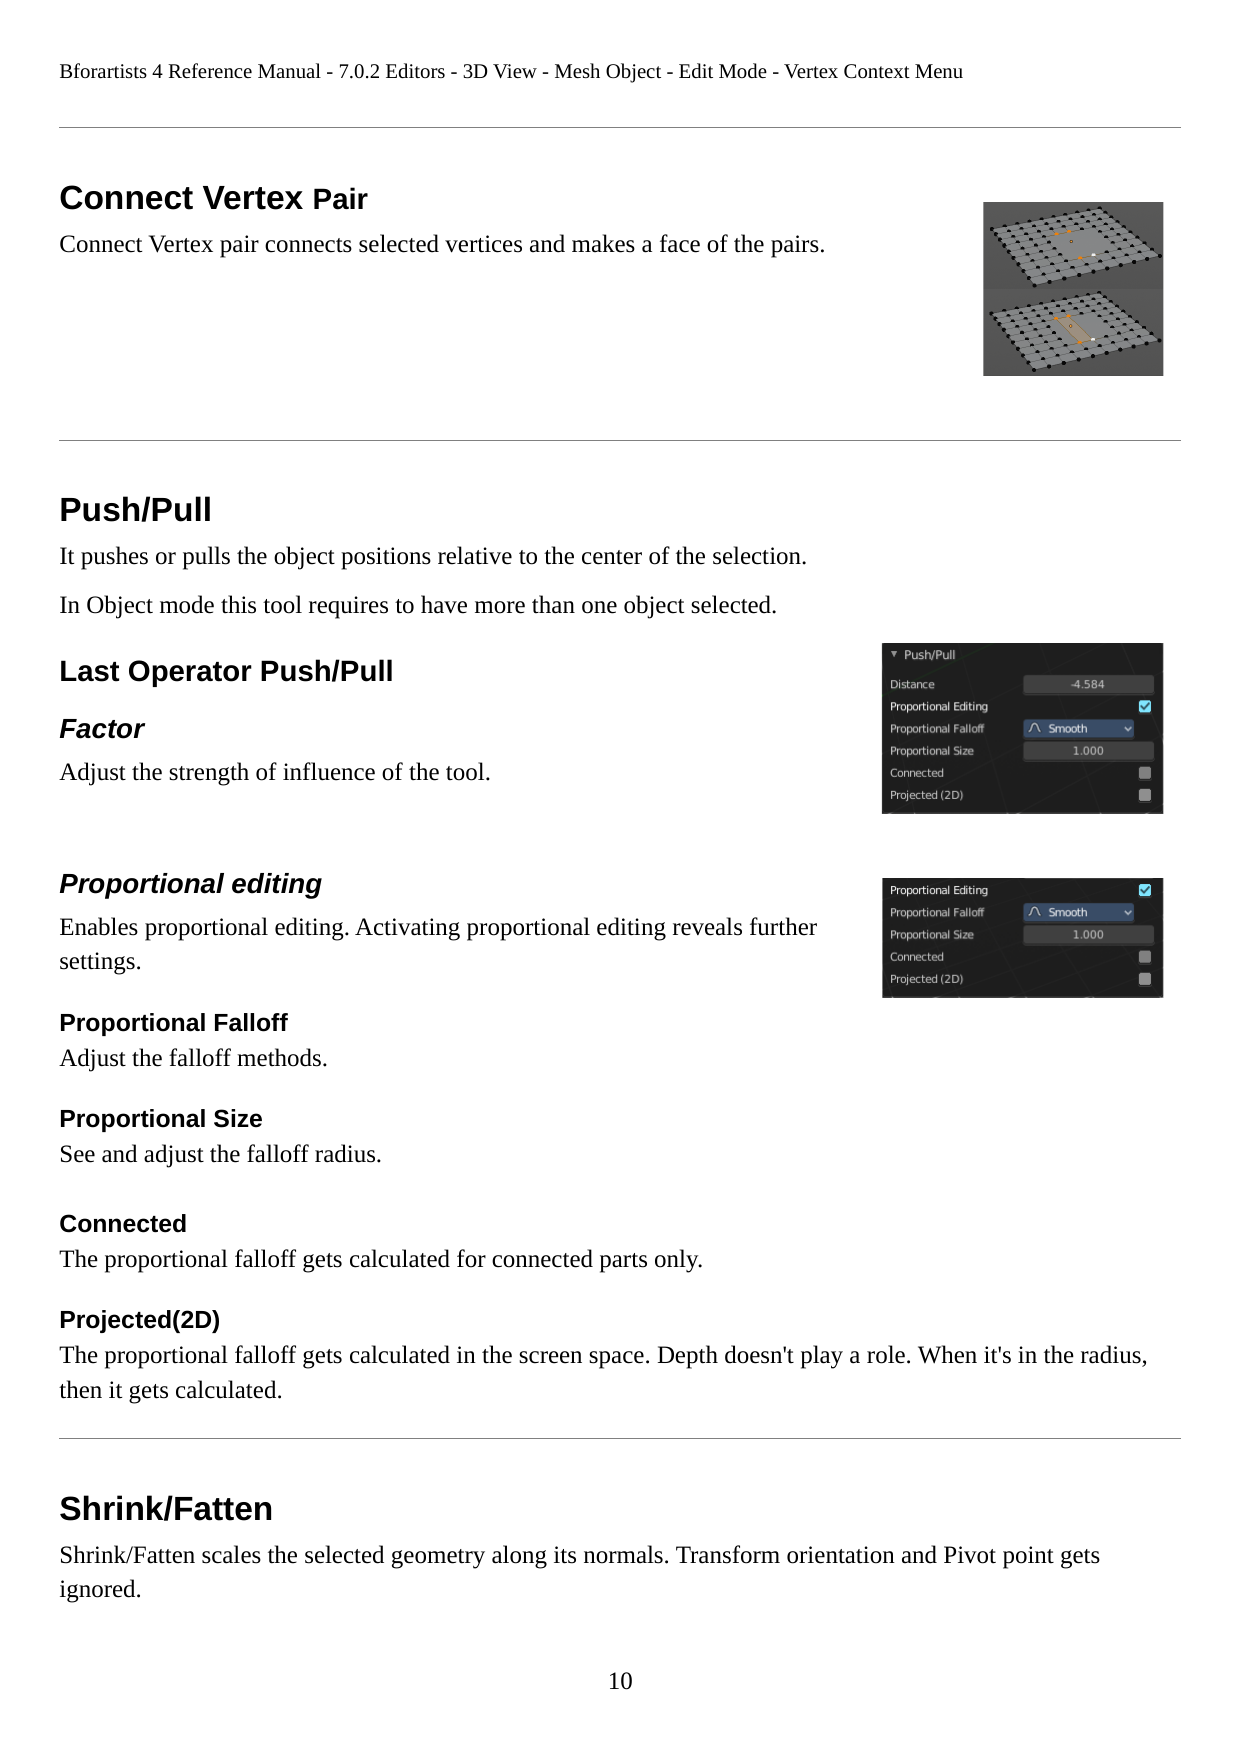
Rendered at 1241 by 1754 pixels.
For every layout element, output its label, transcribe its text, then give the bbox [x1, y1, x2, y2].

subtitle Proportional Size [59, 1104, 1181, 1133]
subtitle [1164, 713, 1181, 744]
text Adjust the falloff methods. [59, 1043, 1181, 1072]
subtitle Connect Vertex Pair [59, 178, 1181, 216]
subtitle Shrink/Fatten [59, 1489, 1181, 1527]
subtitle Proportional editing [59, 868, 1181, 899]
picture [882, 878, 1164, 998]
subtitle Last Operator Push/Pull [59, 654, 881, 688]
subtitle Push/Pull [59, 490, 1181, 529]
text In Object mode this tool requires to have more than one object selected. [59, 590, 1181, 619]
picture [983, 202, 1164, 376]
subtitle Connected [59, 1209, 1181, 1238]
text Enables proportional editing. Activating proportional editing reveals further settings. [59, 912, 882, 975]
text It pushes or pulls the object positions relative to the center of the selection. [59, 541, 1181, 570]
text The proportional falloff gets calculated in the screen space. Depth doesn't play a role. When it's in the radius, then it gets calculated. [59, 1340, 1181, 1403]
text Adjust the strength of influence of the tool. [59, 757, 881, 786]
subtitle Projected(2D) [59, 1306, 1181, 1334]
subtitle Proportional Falloff [59, 1008, 1181, 1037]
subtitle Factor [59, 713, 881, 744]
text Shrink/Fatten scales the selected geometry along its normals. Transform orientation and Pivot point gets ignored. [59, 1540, 1181, 1603]
picture [881, 643, 1164, 814]
text The proportional falloff gets calculated for connected parts only. [59, 1244, 1181, 1273]
text See and adjust the falloff radius. [59, 1139, 1181, 1168]
text Connect Vertex pair connects selected vertices and makes a face of the pairs. [59, 229, 983, 257]
subtitle [1164, 654, 1181, 688]
